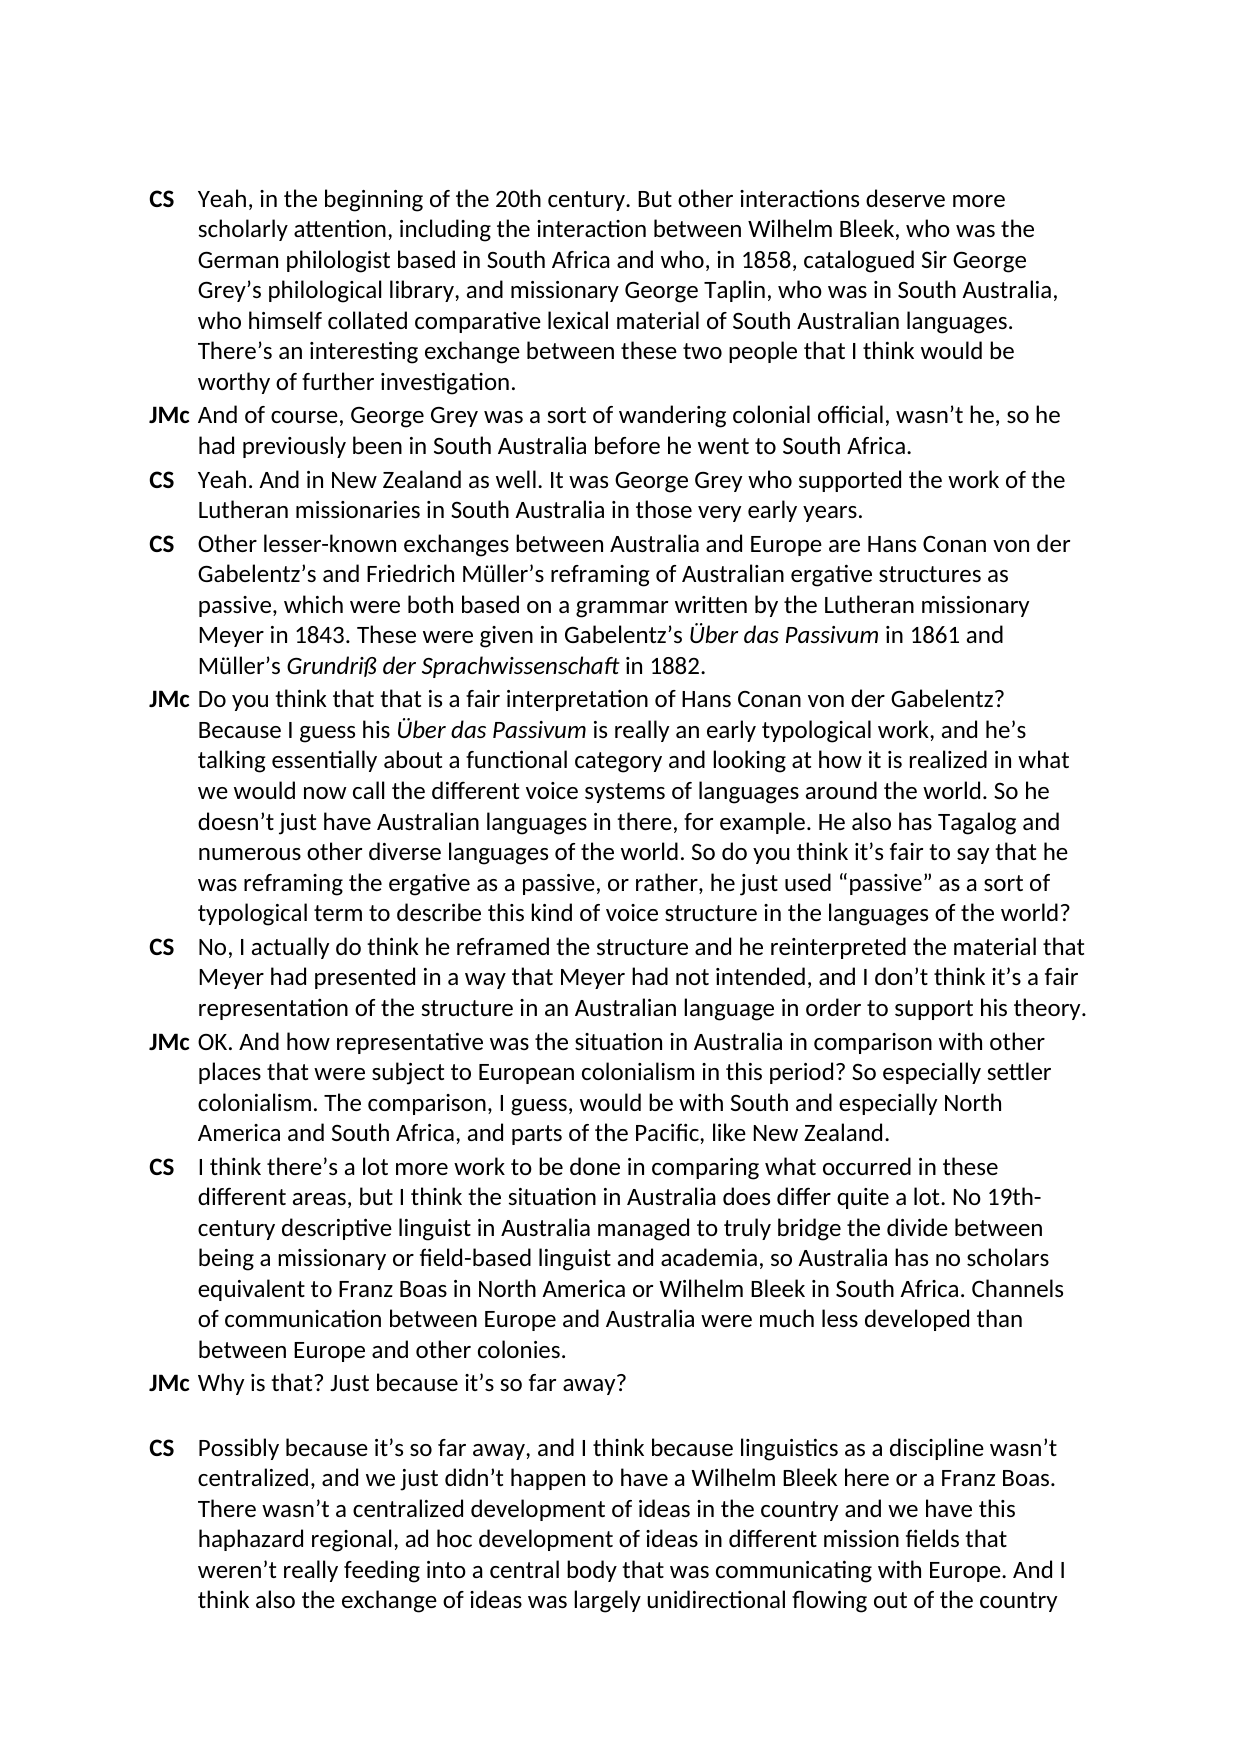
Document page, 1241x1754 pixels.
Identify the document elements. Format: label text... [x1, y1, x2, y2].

table_cell CS [148, 462, 196, 526]
table_cell Why is that? Just because it’s so far away? [196, 1366, 1093, 1430]
table_cell CS [148, 1149, 196, 1366]
table_cell [148, 148, 196, 181]
table_cell No, I actually do think he reframed the structure and he reinterpreted the material that Meyer had presented in a way that Meyer had not intended, and I don’t think it’s a fair representation of the structure in an Australian language in order to support his theory. [196, 929, 1093, 1024]
table_cell Other lesser-known exchanges between Australia and Europe are Hans Conan von der Gabelentz’s and Friedrich Müller’s reframing of Australian ergative structures as passive, which were both based on a grammar written by the Lutheran missionary Meyer in 1843. These were given in Gabelentz’s Über das Passivum in 1861 and Müller’s Grundriß der Sprachwissenschaft in 1882. [196, 526, 1093, 682]
table_cell Yeah. And in New Zealand as well. It was George Grey who supported the work of the Lutheran missionaries in South Australia in those very early years. [196, 462, 1093, 526]
table_cell [196, 148, 1093, 181]
table_cell CS [148, 526, 196, 682]
table_cell JMc [148, 398, 196, 462]
table_cell CS [148, 181, 196, 398]
table_cell Do you think that that is a fair interpretation of Hans Conan von der Gabelentz? Because I guess his Über das Passivum is really an early typological work, and he’s talking essentially about a functional category and looking at how it is realized in what we would now call the different voice systems of languages around the world. So he doesn’t just have Australian languages in there, for example. He also has Tagalog and numerous other diverse languages of the world. So do you think it’s fair to say that he was reframing the ergative as a passive, or rather, he just used “passive” as a sort of typological term to describe this kind of voice structure in the languages of the world? [196, 682, 1093, 929]
table_cell OK. And how representative was the situation in Australia in comparison with other places that were subject to European colonialism in this period? So especially settler colonialism. The comparison, I guess, would be with South and especially North America and South Africa, and parts of the Pacific, like New Zealand. [196, 1024, 1093, 1149]
table_cell Yeah, in the beginning of the 20th century. But other interactions deserve more scholarly attention, including the interaction between Wilhelm Bleek, who was the German philologist based in South Africa and who, in 1858, catalogued Sir George Grey’s philological library, and missionary George Taplin, who was in South Australia, who himself collated comparative lexical material of South Australian languages. There’s an interesting exchange between these two people that I think would be worthy of further investigation. [196, 181, 1093, 398]
table_cell JMc [148, 682, 196, 929]
table_cell And of course, George Grey was a sort of wandering colonial official, wasn’t he, so he had previously been in South Australia before he went to South Africa. [196, 398, 1093, 462]
table_cell Possibly because it’s so far away, and I think because linguistics as a discipline wasn’t centralized, and we just didn’t happen to have a Wilhelm Bleek here or a Franz Boas. There wasn’t a centralized development of ideas in the country and we have this haphazard regional, ad hoc development of ideas in different mission fields that weren’t really feeding into a central body that was communicating with Europe. And I think also the exchange of ideas was largely unidirectional flowing out of the country [196, 1430, 1093, 1616]
table_cell I think there’s a lot more work to be done in comparing what occurred in these different areas, but I think the situation in Australia does differ quite a lot. No 19th-century descriptive linguist in Australia managed to truly bridge the divide between being a missionary or field-based linguist and academia, so Australia has no scholars equivalent to Franz Boas in North America or Wilhelm Bleek in South Africa. Channels of communication between Europe and Australia were much less developed than between Europe and other colonies. [196, 1149, 1093, 1366]
table_cell CS [148, 1430, 196, 1616]
table_cell JMc [148, 1366, 196, 1430]
table_cell JMc [148, 1024, 196, 1149]
table_cell CS [148, 929, 196, 1024]
